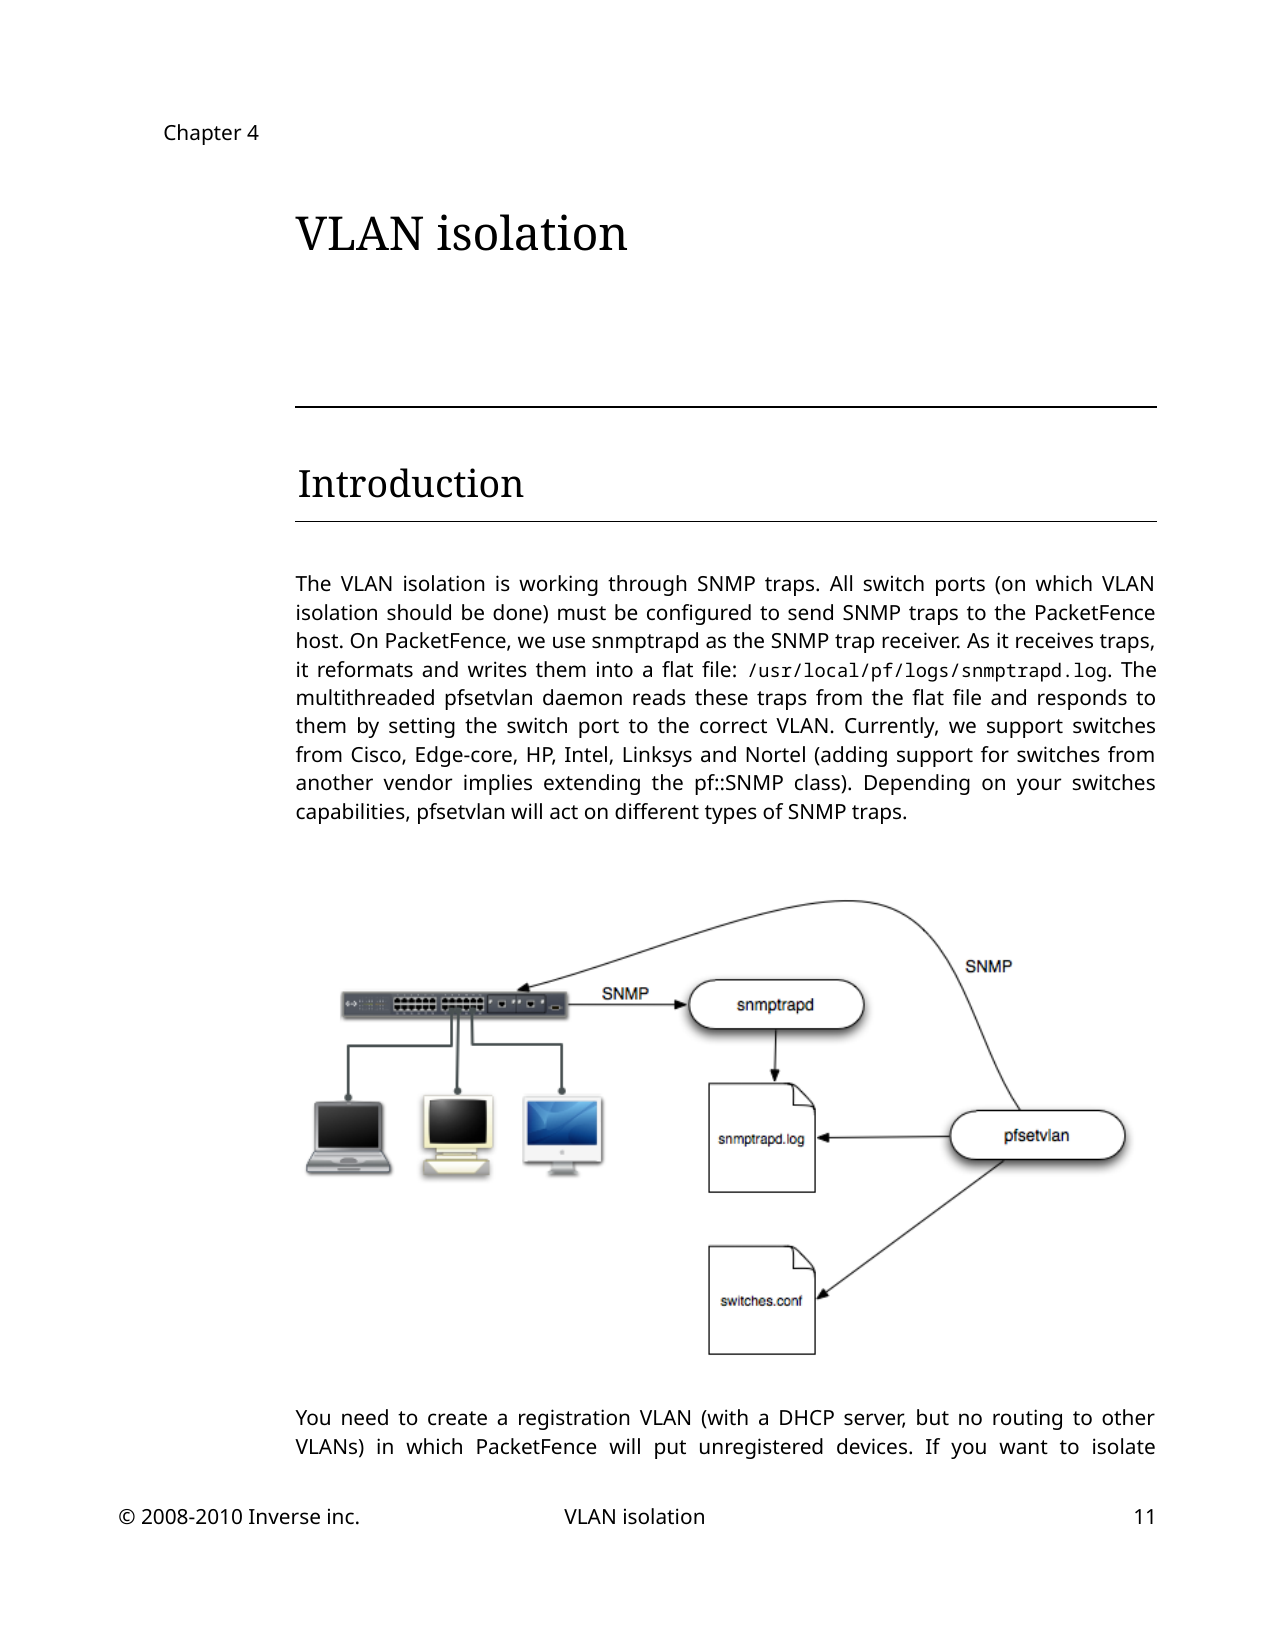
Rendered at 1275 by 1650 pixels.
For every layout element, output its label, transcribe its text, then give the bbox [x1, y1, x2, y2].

picture [290, 884, 1153, 1370]
text The VLAN isolation is working through SNMP traps. All switch ports (on which VLAN isolation should be done) must be configured to send SNMP traps to the PacketFence host. On PacketFence, we use snmptrapd as the SNMP trap receiver. As it receives traps, it reformats and writes them into a flat file: /usr/local/pf/logs/snmptrapd.log. The multithreaded pfsetvlan daemon reads these traps from the flat file and responds to them by setting the switch port to the correct VLAN. Currently, we support switches from Cisco, Edge-core, HP, Intel, Linksys and Nortel (adding support for switches from another vendor implies extending the pf::SNMP class). Depending on your switches capabilities, pfsetvlan will act on different types of SNMP traps. [295, 569, 1157, 825]
subtitle Introduction [295, 458, 1157, 521]
text You need to create a registration VLAN (with a DHCP server, but no routing to other VLANs) in which PacketFence will put unregistered devices. If you want to isolate [295, 1403, 1157, 1460]
subtitle VLAN isolation [295, 201, 1157, 406]
